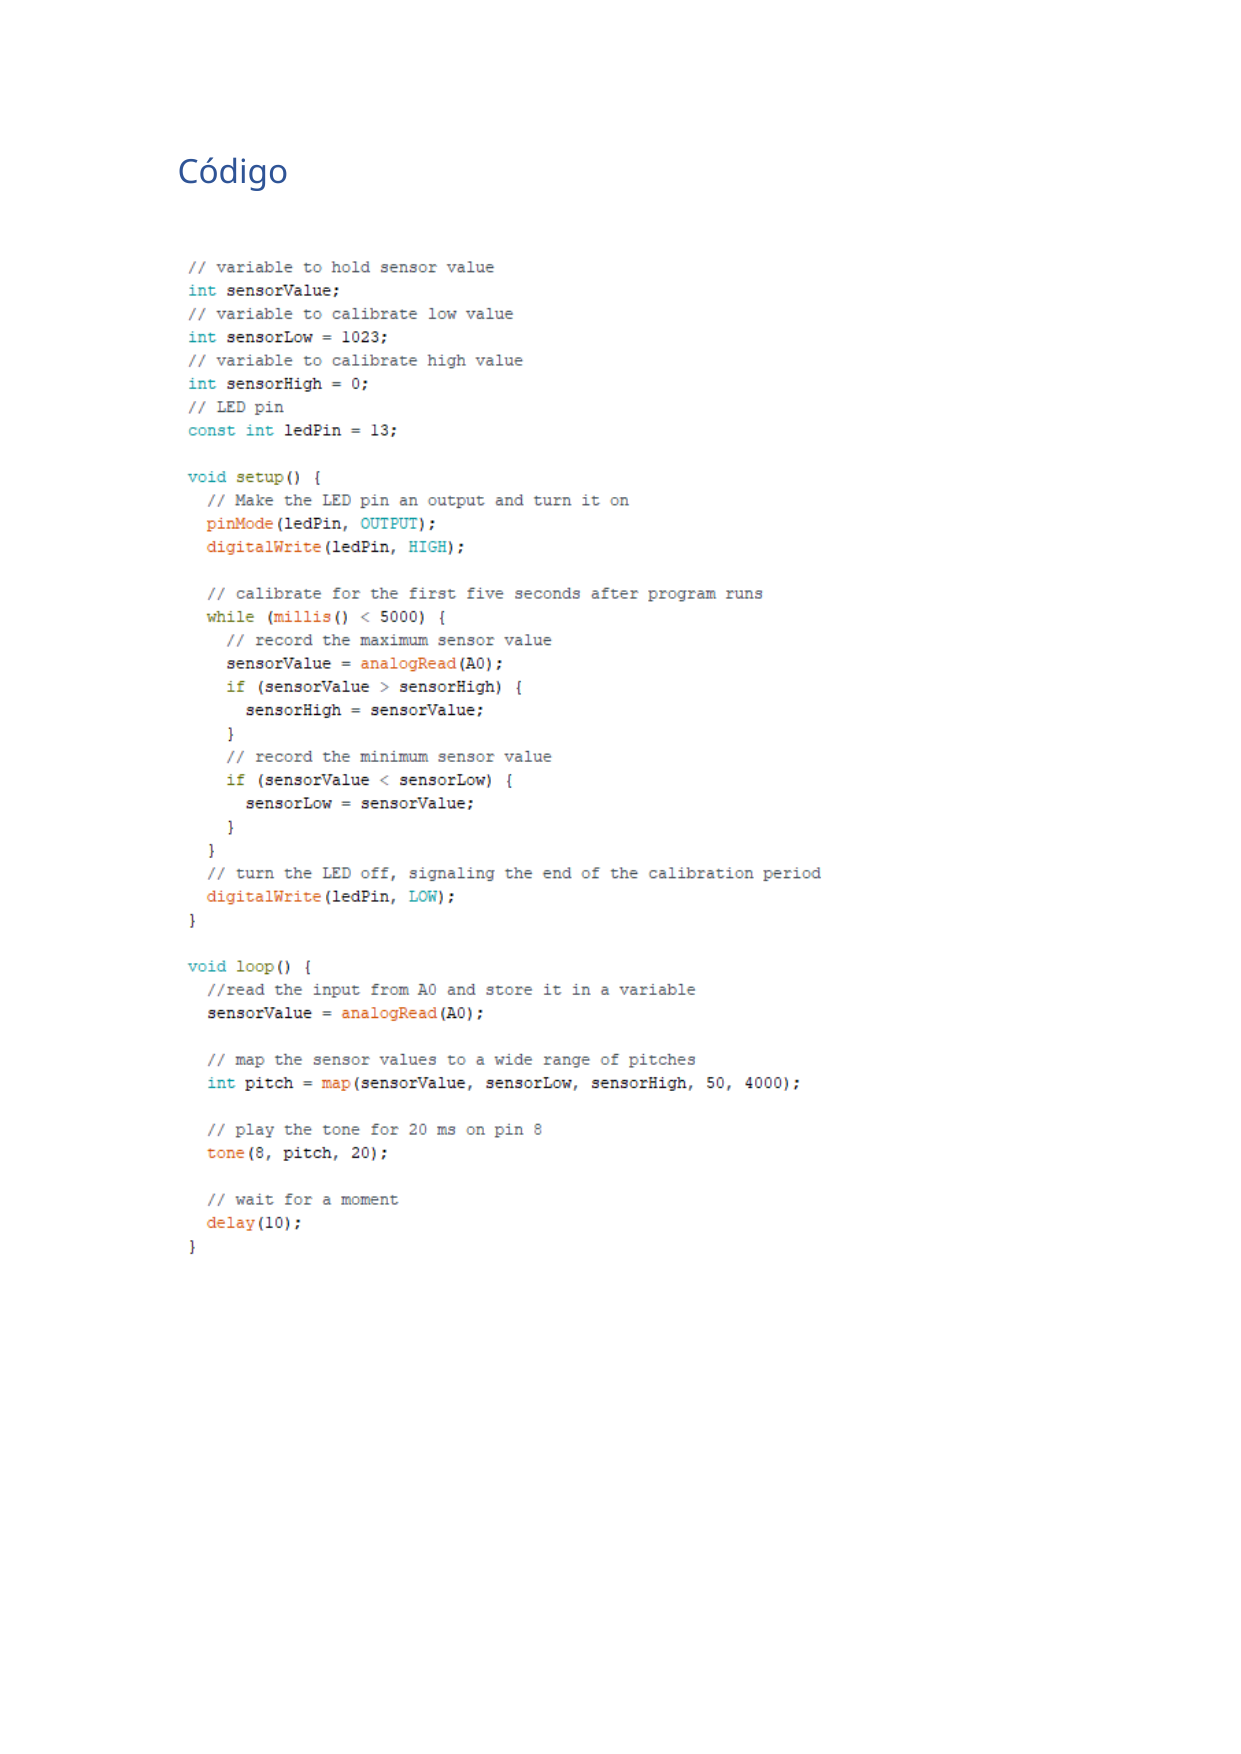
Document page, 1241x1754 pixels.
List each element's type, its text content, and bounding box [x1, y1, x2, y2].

subtitle Código [177, 148, 1063, 193]
